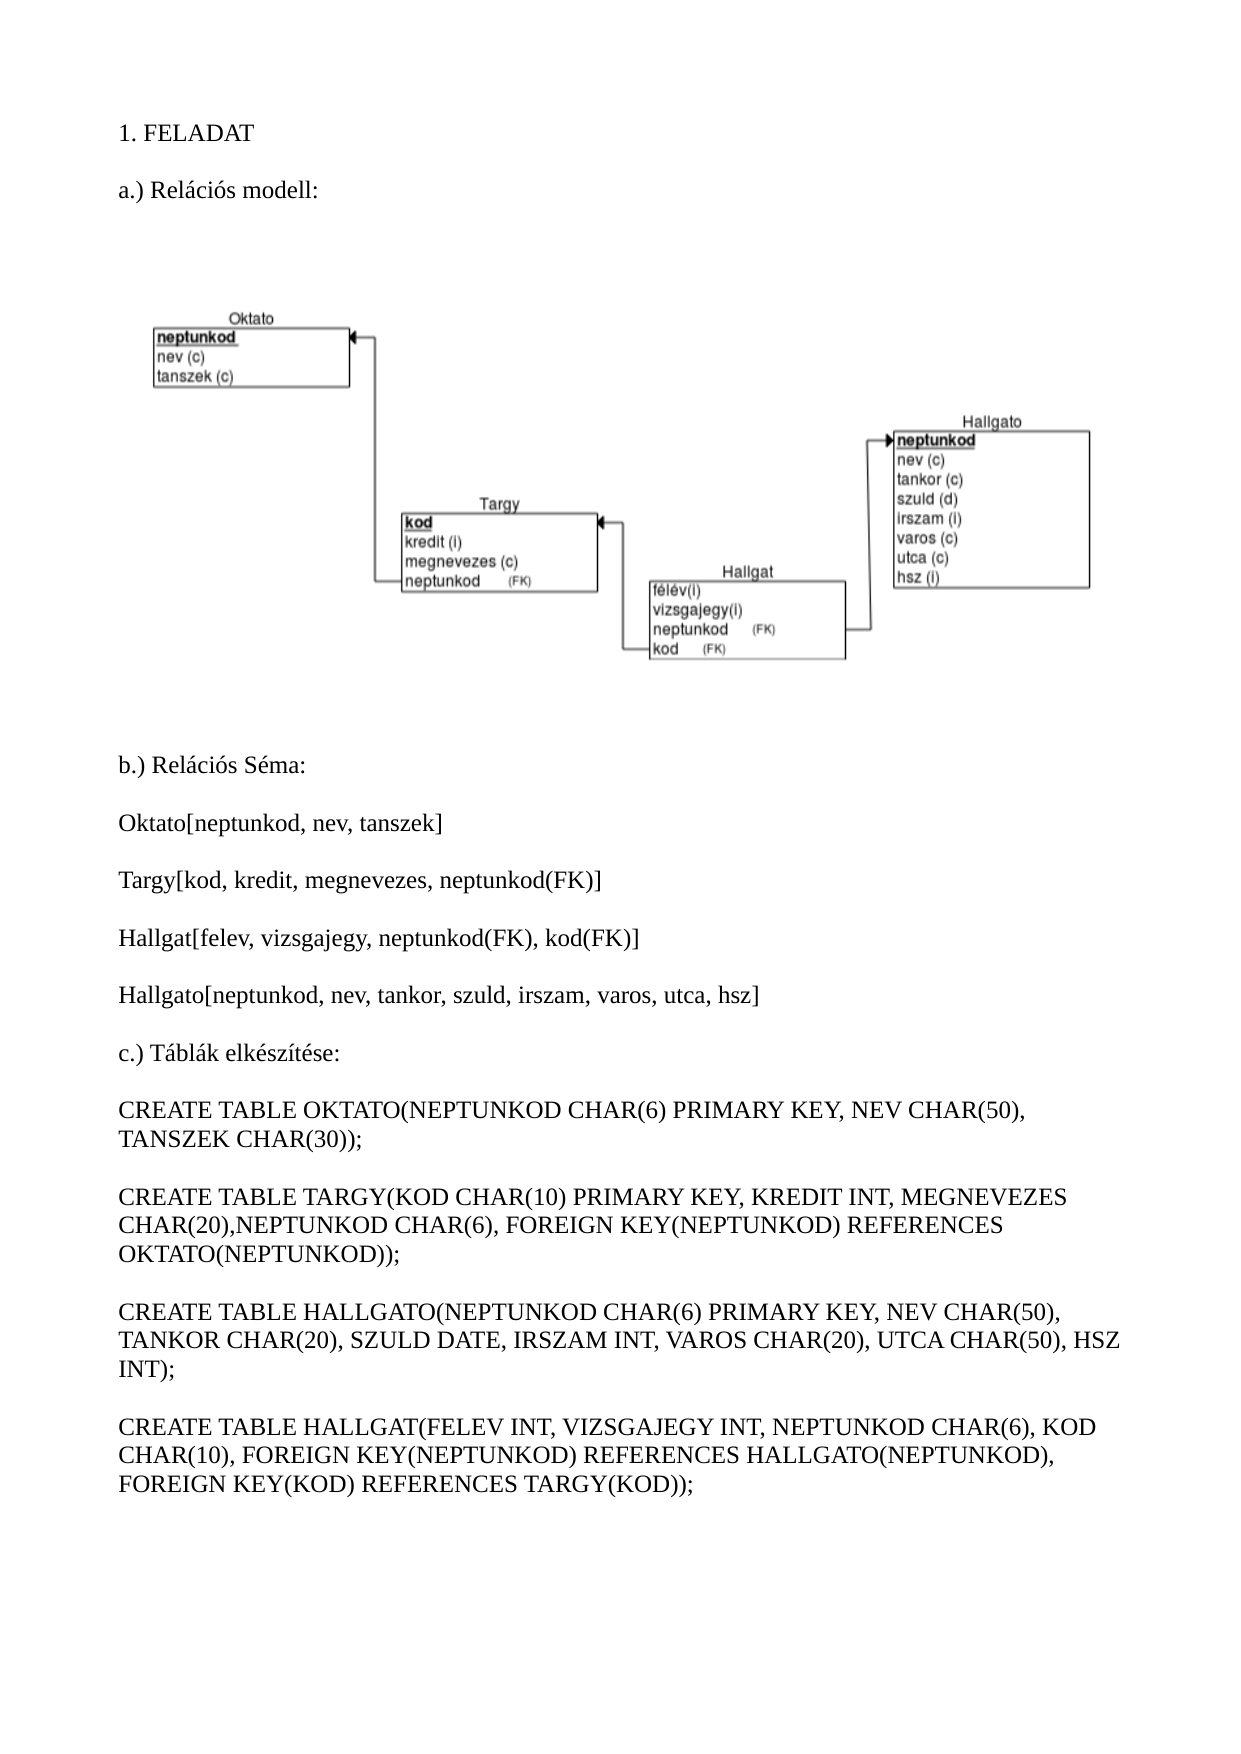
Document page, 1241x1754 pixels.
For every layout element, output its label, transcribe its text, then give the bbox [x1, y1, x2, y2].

text Hallgato[neptunkod, nev, tankor, szuld, irszam, varos, utca, hsz] [118, 980, 1122, 1009]
text b.) Relációs Séma: [118, 750, 1122, 779]
text Hallgat[felev, vizsgajegy, neptunkod(FK), kod(FK)] [118, 923, 1122, 952]
text CREATE TABLE HALLGAT(FELEV INT, VIZSGAJEGY INT, NEPTUNKOD CHAR(6), KOD CHAR(10), FOREIGN KEY(NEPTUNKOD) REFERENCES HALLGATO(NEPTUNKOD), FOREIGN KEY(KOD) REFERENCES TARGY(KOD)); [118, 1412, 1122, 1498]
text a.) Relációs modell: [118, 176, 1122, 204]
text CREATE TABLE TARGY(KOD CHAR(10) PRIMARY KEY, KREDIT INT, MEGNEVEZES CHAR(20),NEPTUNKOD CHAR(6), FOREIGN KEY(NEPTUNKOD) REFERENCES OKTATO(NEPTUNKOD)); [118, 1182, 1122, 1268]
text CREATE TABLE OKTATO(NEPTUNKOD CHAR(6) PRIMARY KEY, NEV CHAR(50), TANSZEK CHAR(30)); [118, 1095, 1122, 1153]
text Oktato[neptunkod, nev, tanszek] [118, 808, 1122, 837]
text CREATE TABLE HALLGATO(NEPTUNKOD CHAR(6) PRIMARY KEY, NEV CHAR(50), TANKOR CHAR(20), SZULD DATE, IRSZAM INT, VAROS CHAR(20), UTCA CHAR(50), HSZ INT); [118, 1297, 1122, 1383]
text c.) Táblák elkészítése: [118, 1038, 1122, 1067]
text 1. FELADAT [118, 118, 1122, 147]
text Targy[kod, kredit, megnevezes, neptunkod(FK)] [118, 865, 1122, 894]
picture [118, 273, 1123, 693]
